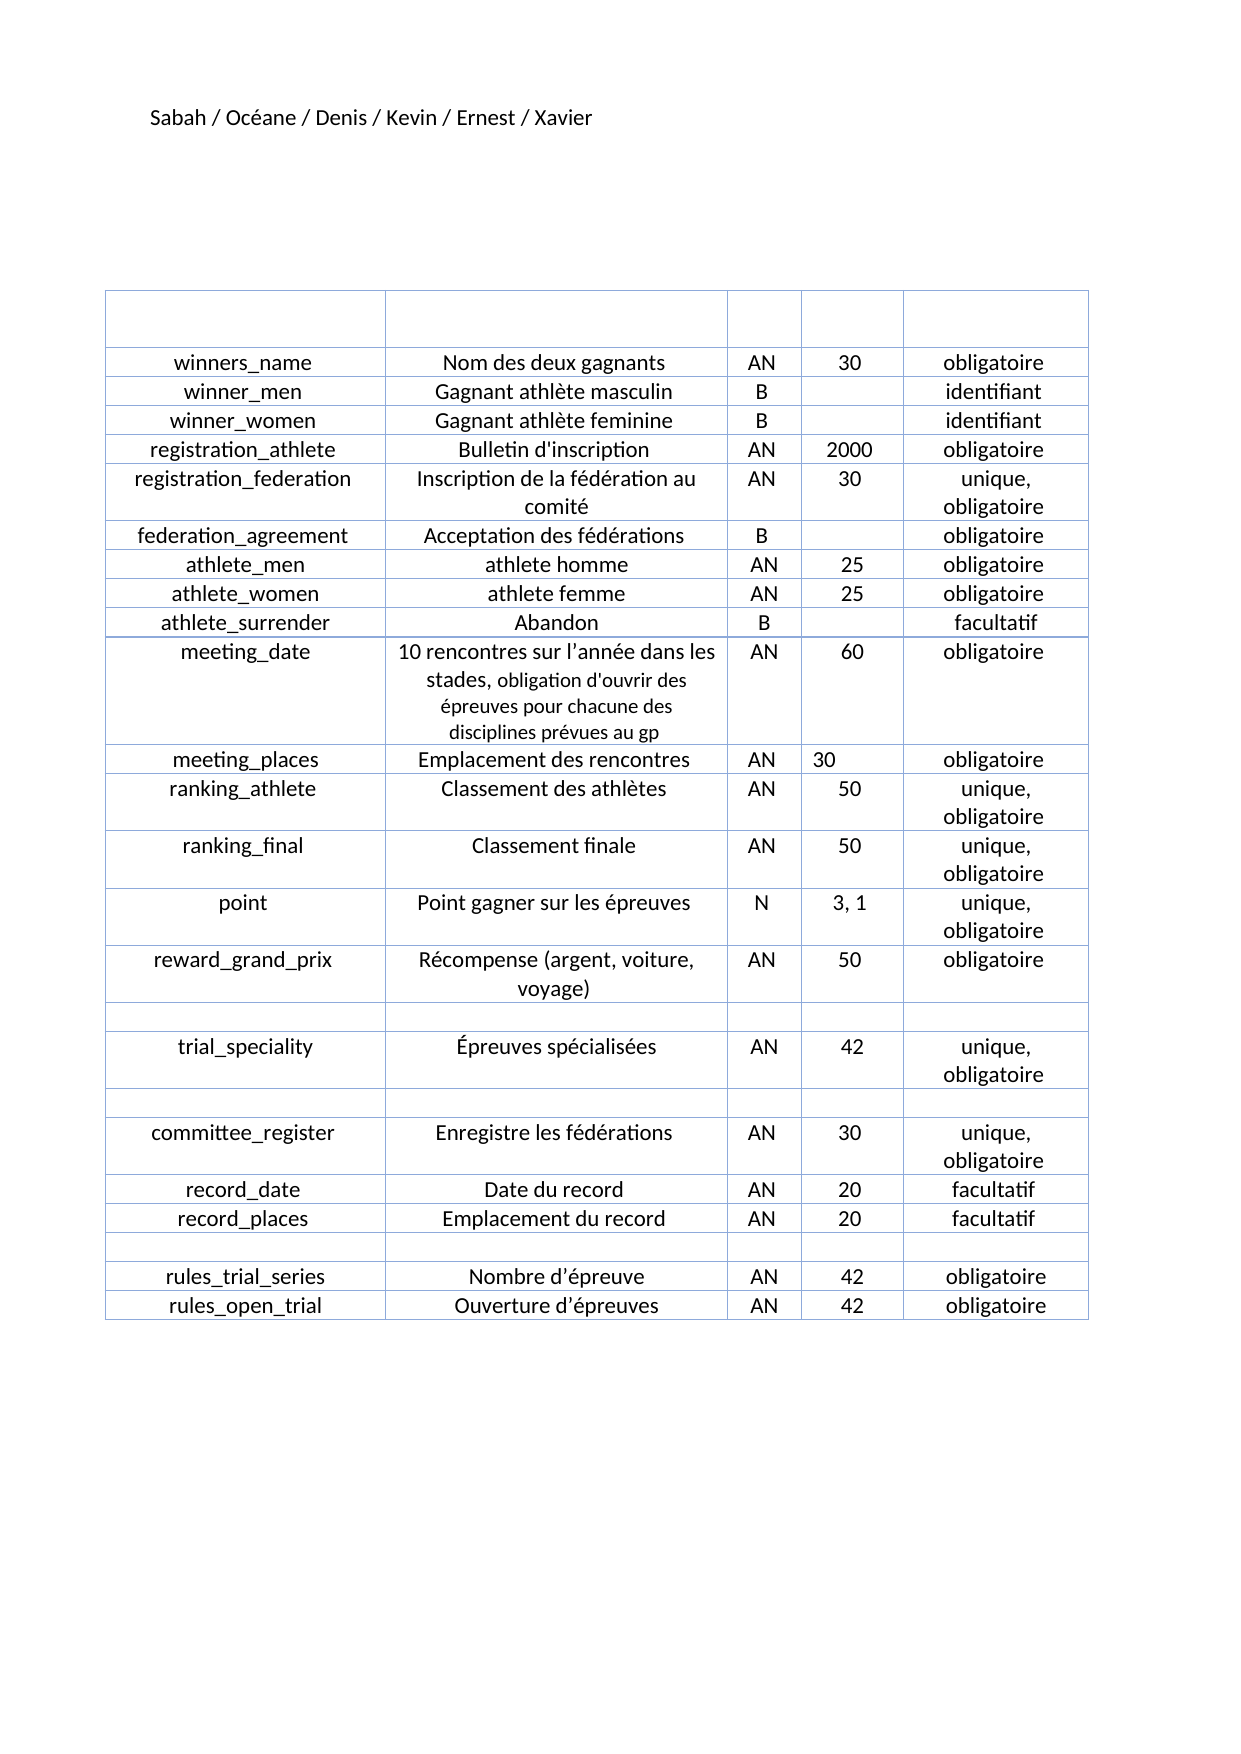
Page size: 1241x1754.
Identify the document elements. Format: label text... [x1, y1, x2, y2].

table_cell 42 [802, 1262, 903, 1290]
table_cell rules_open_trial [106, 1291, 385, 1319]
table_cell [386, 1089, 727, 1117]
table_cell obligatoire [904, 521, 1088, 549]
table_cell 42 [802, 1291, 903, 1319]
table_cell Récompense (argent, voiture, voyage) [386, 946, 727, 1002]
table_cell [802, 608, 903, 636]
table_cell [728, 1003, 801, 1031]
table_cell Nombre d’épreuve [386, 1262, 727, 1290]
table_cell athlete homme [386, 550, 727, 578]
table_cell B [728, 521, 801, 549]
table_cell federation_agreement [106, 521, 385, 549]
table_cell [802, 1003, 903, 1031]
table_cell 2000 [802, 435, 903, 463]
table_cell AN [728, 579, 801, 607]
table_cell [802, 1233, 903, 1261]
table_cell AN [728, 1262, 801, 1290]
table_cell Épreuves spécialisées [386, 1032, 727, 1088]
table_cell N [728, 889, 801, 944]
table_cell [904, 1089, 1088, 1117]
table_cell 50 [802, 946, 903, 1002]
table_cell 30 [802, 464, 903, 520]
table_cell winners_name [106, 348, 385, 376]
table_cell Date du record [386, 1175, 727, 1203]
table_cell rules_trial_series [106, 1262, 385, 1290]
table_cell [904, 1003, 1088, 1031]
table_cell record_date [106, 1175, 385, 1203]
table_cell B [728, 377, 801, 405]
table_cell [802, 521, 903, 549]
table_cell [386, 1003, 727, 1031]
table_cell Classement finale [386, 831, 727, 887]
table_cell obligatoire [904, 638, 1088, 744]
table_cell unique, obligatoire [904, 774, 1088, 830]
table_header Longueur [802, 291, 903, 347]
table_cell B [728, 406, 801, 434]
table_cell obligatoire [904, 1262, 1088, 1290]
table_cell Gagnant athlète masculin [386, 377, 727, 405]
table_cell meeting_places [106, 745, 385, 773]
table_cell unique, obligatoire [904, 1032, 1088, 1088]
table_cell 50 [802, 774, 903, 830]
table_cell obligatoire [904, 550, 1088, 578]
table_cell athlete_men [106, 550, 385, 578]
table_cell Gagnant athlète feminine [386, 406, 727, 434]
table_cell [904, 1233, 1088, 1261]
table_header Mnémonique [106, 291, 385, 347]
table_cell 30 [802, 1118, 903, 1174]
table_cell [106, 1089, 385, 1117]
table_cell identifiant [904, 406, 1088, 434]
table_cell AN [728, 774, 801, 830]
table_cell unique, obligatoire [904, 831, 1088, 887]
table_cell [106, 1003, 385, 1031]
table_cell athlete femme [386, 579, 727, 607]
table_cell Abandon [386, 608, 727, 636]
table_cell registration_federation [106, 464, 385, 520]
table_cell athlete_surrender [106, 608, 385, 636]
table_cell AN [728, 1118, 801, 1174]
table_cell [802, 377, 903, 405]
table_cell 42 [802, 1032, 903, 1088]
table_cell point [106, 889, 385, 944]
table_cell AN [728, 550, 801, 578]
table_cell obligatoire [904, 348, 1088, 376]
table_cell AN [728, 1291, 801, 1319]
table_cell B [728, 608, 801, 636]
table_cell ranking_athlete [106, 774, 385, 830]
table_cell committee_register [106, 1118, 385, 1174]
table_cell facultatif [904, 1175, 1088, 1203]
table_cell reward_grand_prix [106, 946, 385, 1002]
table_cell meeting_date [106, 638, 385, 744]
table_cell trial_speciality [106, 1032, 385, 1088]
table_cell 20 [802, 1204, 903, 1232]
table_cell 30 [802, 348, 903, 376]
table_cell Emplacement du record [386, 1204, 727, 1232]
table_cell [386, 1233, 727, 1261]
table_cell ranking_final [106, 831, 385, 887]
table_cell obligatoire [904, 435, 1088, 463]
table_cell [106, 1233, 385, 1261]
table_cell 3, 1 [802, 889, 903, 944]
table_cell AN [728, 1175, 801, 1203]
table_cell obligatoire [904, 745, 1088, 773]
table_header TYPE [728, 291, 801, 347]
table_cell record_places [106, 1204, 385, 1232]
table_cell 10 rencontres sur l’année dans les stades, obligation d'ouvrir des épreuves pour chacune des disciplines prévues au gp [386, 638, 727, 744]
table_cell AN [728, 464, 801, 520]
table_header Contraintes [904, 291, 1088, 347]
table_cell 30 [802, 745, 903, 773]
table_cell [728, 1089, 801, 1117]
table_cell winner_women [106, 406, 385, 434]
table_cell unique, obligatoire [904, 889, 1088, 944]
table_cell Nom des deux gagnants [386, 348, 727, 376]
table_header Signification [386, 291, 727, 347]
table_cell AN [728, 745, 801, 773]
table_cell registration_athlete [106, 435, 385, 463]
table_cell obligatoire [904, 579, 1088, 607]
table_cell Emplacement des rencontres [386, 745, 727, 773]
table_cell Inscription de la fédération au comité [386, 464, 727, 520]
table_cell identifiant [904, 377, 1088, 405]
table_cell obligatoire [904, 1291, 1088, 1319]
table_cell AN [728, 831, 801, 887]
table_cell Bulletin d'inscription [386, 435, 727, 463]
table_cell Acceptation des fédérations [386, 521, 727, 549]
table_cell obligatoire [904, 946, 1088, 1002]
table_cell [802, 1089, 903, 1117]
table_cell AN [728, 1032, 801, 1088]
table_cell 25 [802, 579, 903, 607]
table_cell 60 [802, 638, 903, 744]
table_cell 25 [802, 550, 903, 578]
table_cell athlete_women [106, 579, 385, 607]
table_cell 50 [802, 831, 903, 887]
table_cell AN [728, 348, 801, 376]
table_cell 20 [802, 1175, 903, 1203]
table_cell unique, obligatoire [904, 464, 1088, 520]
table_cell facultatif [904, 608, 1088, 636]
table_cell AN [728, 638, 801, 744]
table_cell [802, 406, 903, 434]
table_cell Point gagner sur les épreuves [386, 889, 727, 944]
table_cell AN [728, 435, 801, 463]
table_cell unique, obligatoire [904, 1118, 1088, 1174]
table_cell Classement des athlètes [386, 774, 727, 830]
table_cell winner_men [106, 377, 385, 405]
table_cell AN [728, 1204, 801, 1232]
table_cell Ouverture d’épreuves [386, 1291, 727, 1319]
table_cell facultatif [904, 1204, 1088, 1232]
table_cell AN [728, 946, 801, 1002]
table_cell [728, 1233, 801, 1261]
table_cell Enregistre les fédérations [386, 1118, 727, 1174]
